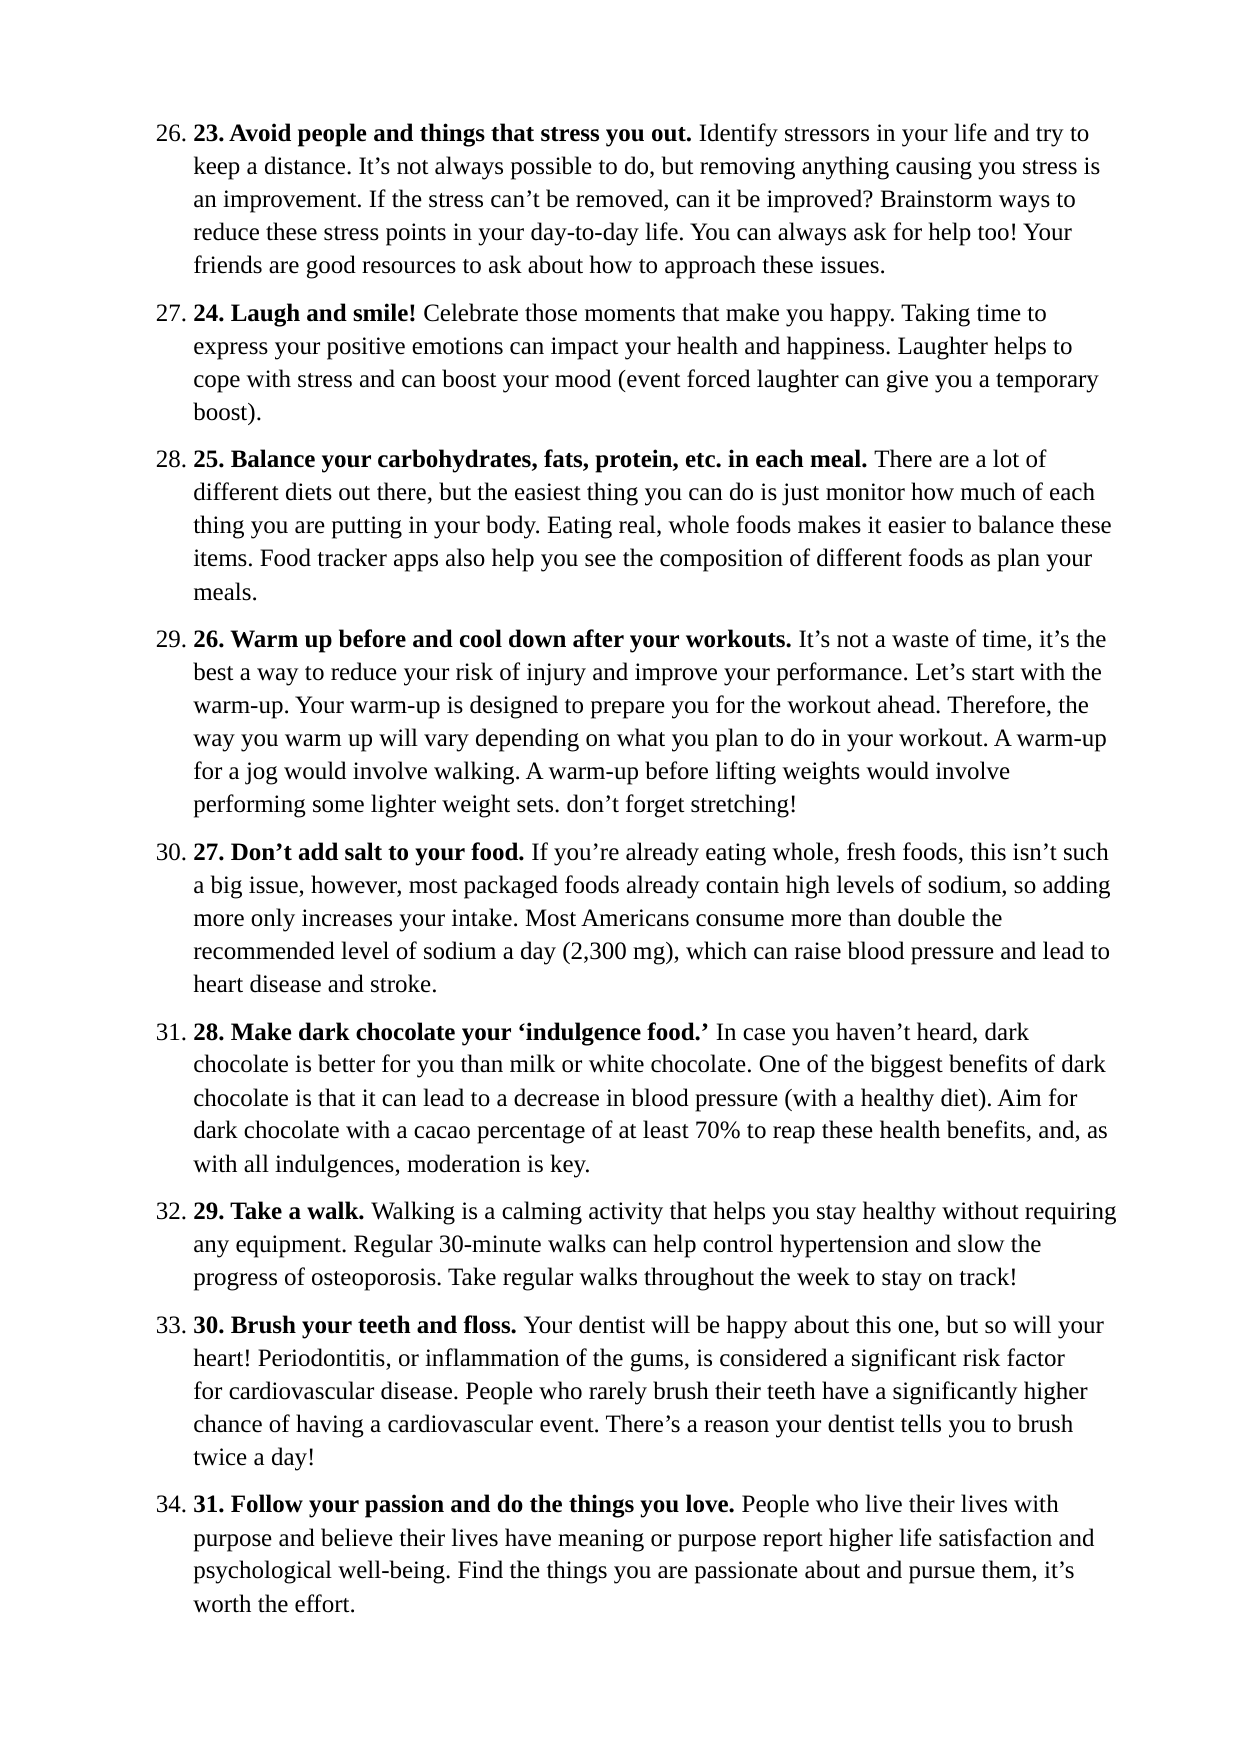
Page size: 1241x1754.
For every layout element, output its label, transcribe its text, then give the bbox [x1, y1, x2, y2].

list 29. Take a walk. Walking is a calming activity that helps you stay healthy without requiring any equipment. Regular 30-minute walks can help control hypertension and slow the progress of osteoporosis. Take regular walks throughout the week to stay on track! [156, 1196, 1122, 1291]
list 30. Brush your teeth and floss. Your dentist will be happy about this one, but so will your heart! Periodontitis, or inflammation of the gums, is considered a significant risk factor for cardiovascular disease. People who rarely brush their teeth have a significantly higher chance of having a cardiovascular event. There’s a reason your dentist tells you to brush twice a day! [156, 1310, 1122, 1471]
list 31. Follow your passion and do the things you love. People who live their lives with purpose and believe their lives have meaning or purpose report higher life satisfaction and psychological well-being. Find the things you are passionate about and pursue them, it’s worth the effort. [156, 1489, 1122, 1617]
list 23. Avoid people and things that stress you out. Identify stressors in your life and try to keep a distance. It’s not always possible to do, but removing anything causing you stress is an improvement. If the stress can’t be removed, can it be improved? Brainstorm ways to reduce these stress points in your day-to-day life. You can always ask for help too! Your friends are good resources to ask about how to approach these issues. [156, 118, 1122, 279]
list 28. Make dark chocolate your ‘indulgence food.’ In case you haven’t heard, dark chocolate is better for you than milk or white chocolate. One of the biggest benefits of dark chocolate is that it can lead to a decrease in blood pressure (with a healthy diet). Aim for dark chocolate with a cacao percentage of at least 70% to reap these health benefits, and, as with all indulgences, moderation is key. [156, 1017, 1122, 1177]
list 25. Balance your carbohydrates, fats, protein, etc. in each meal. There are a lot of different diets out there, but the easiest thing you can do is just monitor how much of each thing you are putting in your body. Eating real, whole foods makes it easier to balance these items. Food tracker apps also help you see the composition of different foods as plan your meals. [156, 444, 1122, 605]
list 27. Don’t add salt to your food. If you’re already eating whole, fresh foods, this isn’t such a big issue, however, most packaged foods already contain high levels of sodium, so adding more only increases your intake. Most Americans consume more than double the recommended level of sodium a day (2,300 mg), which can raise blood pressure and lead to heart disease and stroke. [156, 837, 1122, 998]
list 26. Warm up before and cool down after your workouts. It’s not a waste of time, it’s the best a way to reduce your risk of injury and improve your performance. Let’s start with the warm-up. Your warm-up is designed to prepare you for the workout ahead. Therefore, the way you warm up will vary depending on what you plan to do in your workout. A warm-up for a jog would involve walking. A warm-up before lifting weights would involve performing some lighter weight sets. don’t forget stretching! [156, 624, 1122, 818]
list 24. Laugh and smile! Celebrate those moments that make you happy. Taking time to express your positive emotions can impact your health and happiness. Laughter helps to cope with stress and can boost your mood (event forced laughter can give you a temporary boost). [156, 298, 1122, 426]
